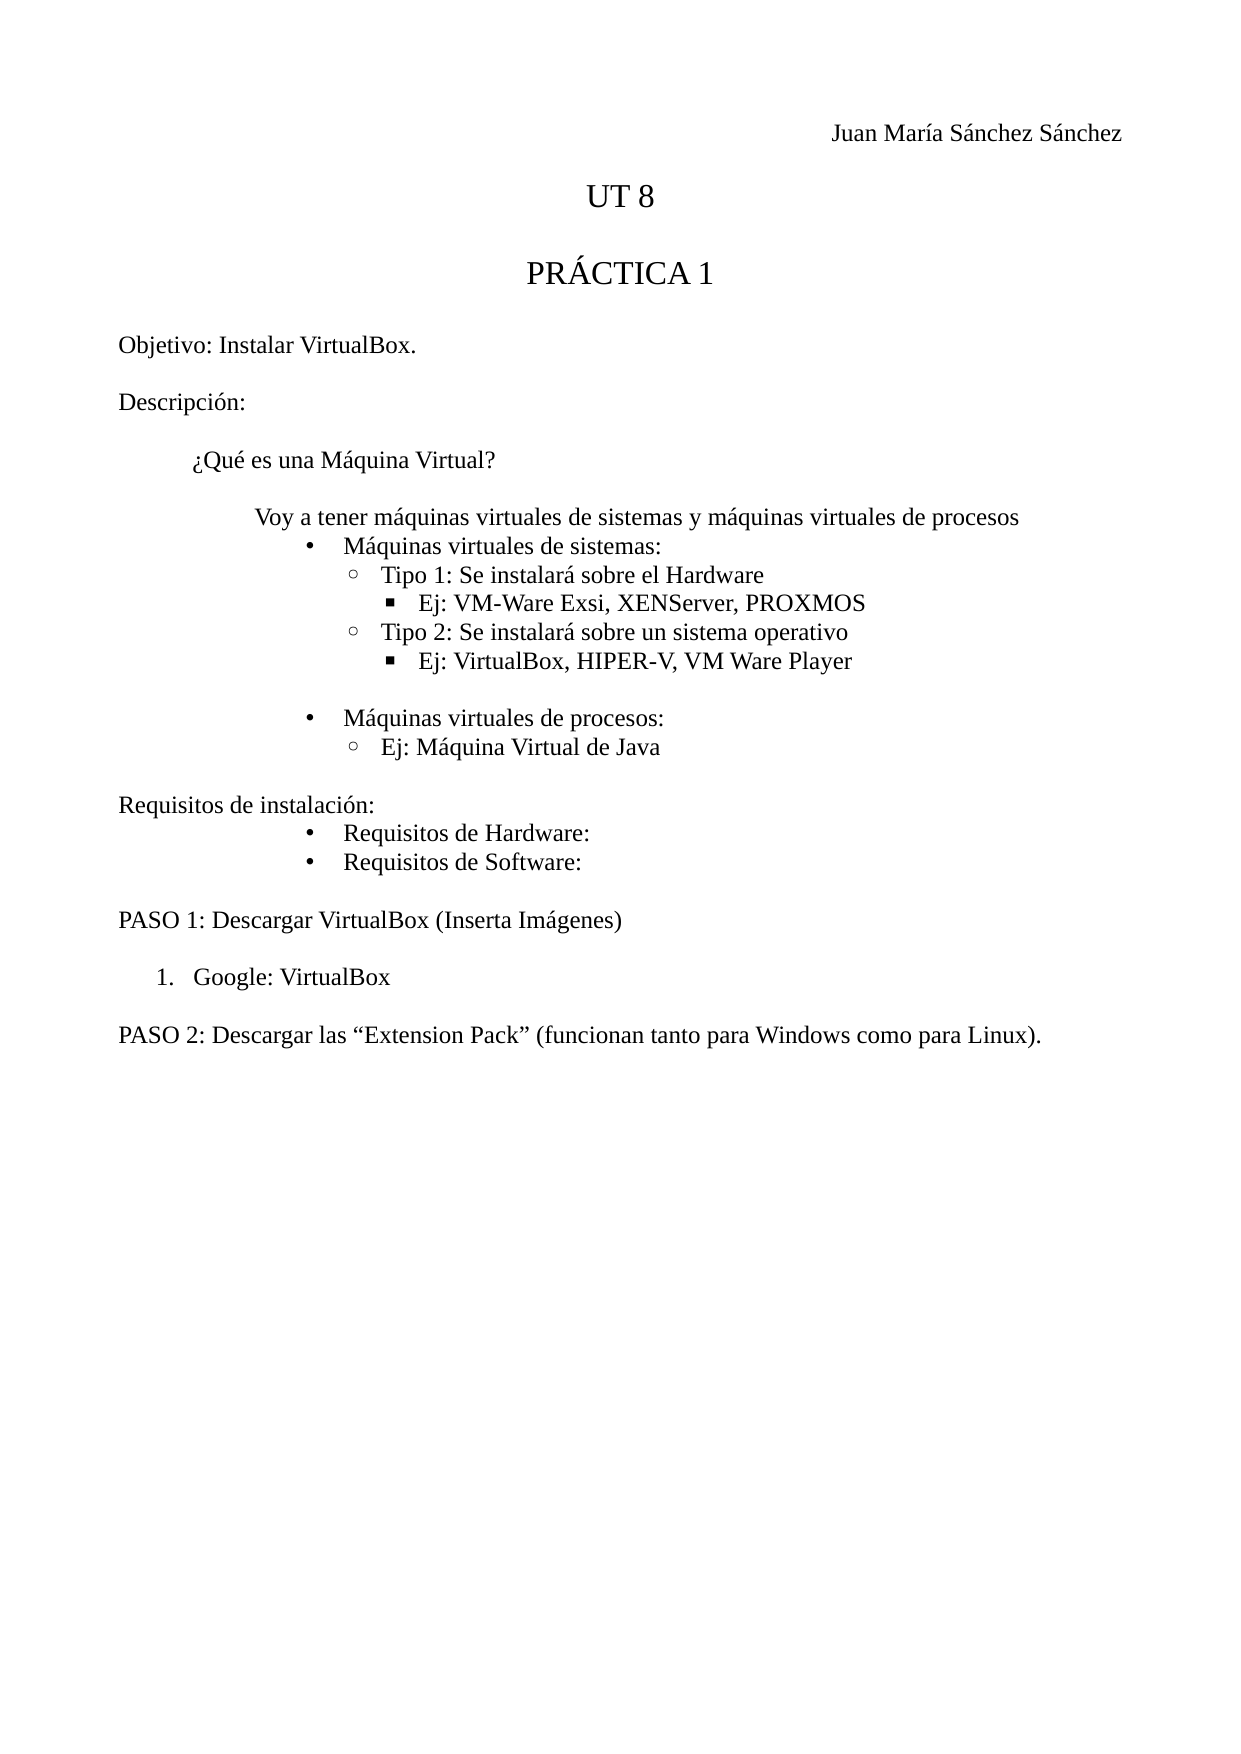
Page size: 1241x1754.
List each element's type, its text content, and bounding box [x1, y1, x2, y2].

text UT 8 [118, 176, 1122, 215]
list Ej: Máquina Virtual de Java [343, 732, 1122, 761]
text Voy a tener máquinas virtuales de sistemas y máquinas virtuales de procesos [118, 502, 1122, 531]
text PRÁCTICA 1 [118, 253, 1122, 291]
list Máquinas virtuales de procesos: [306, 703, 1122, 732]
text PASO 2: Descargar las “Extension Pack” (funcionan tanto para Windows como para Linux). [118, 1020, 1122, 1048]
text Requisitos de instalación: [118, 790, 1122, 818]
text Descripción: [118, 387, 1122, 416]
text PASO 1: Descargar VirtualBox (Inserta Imágenes) [118, 905, 1122, 933]
text ¿Qué es una Máquina Virtual? [118, 445, 1122, 473]
list Ej: VirtualBox, HIPER-V, VM Ware Player [381, 646, 1122, 675]
text Objetivo: Instalar VirtualBox. [118, 330, 1122, 358]
list Google: VirtualBox [156, 962, 1122, 991]
list Tipo 2: Se instalará sobre un sistema operativo [343, 617, 1122, 646]
list Máquinas virtuales de sistemas: [306, 531, 1122, 560]
list Ej: VM-Ware Exsi, XENServer, PROXMOS [381, 588, 1122, 617]
list Tipo 1: Se instalará sobre el Hardware [343, 560, 1122, 588]
list Requisitos de Software: [306, 847, 1122, 876]
list Requisitos de Hardware: [306, 818, 1122, 847]
